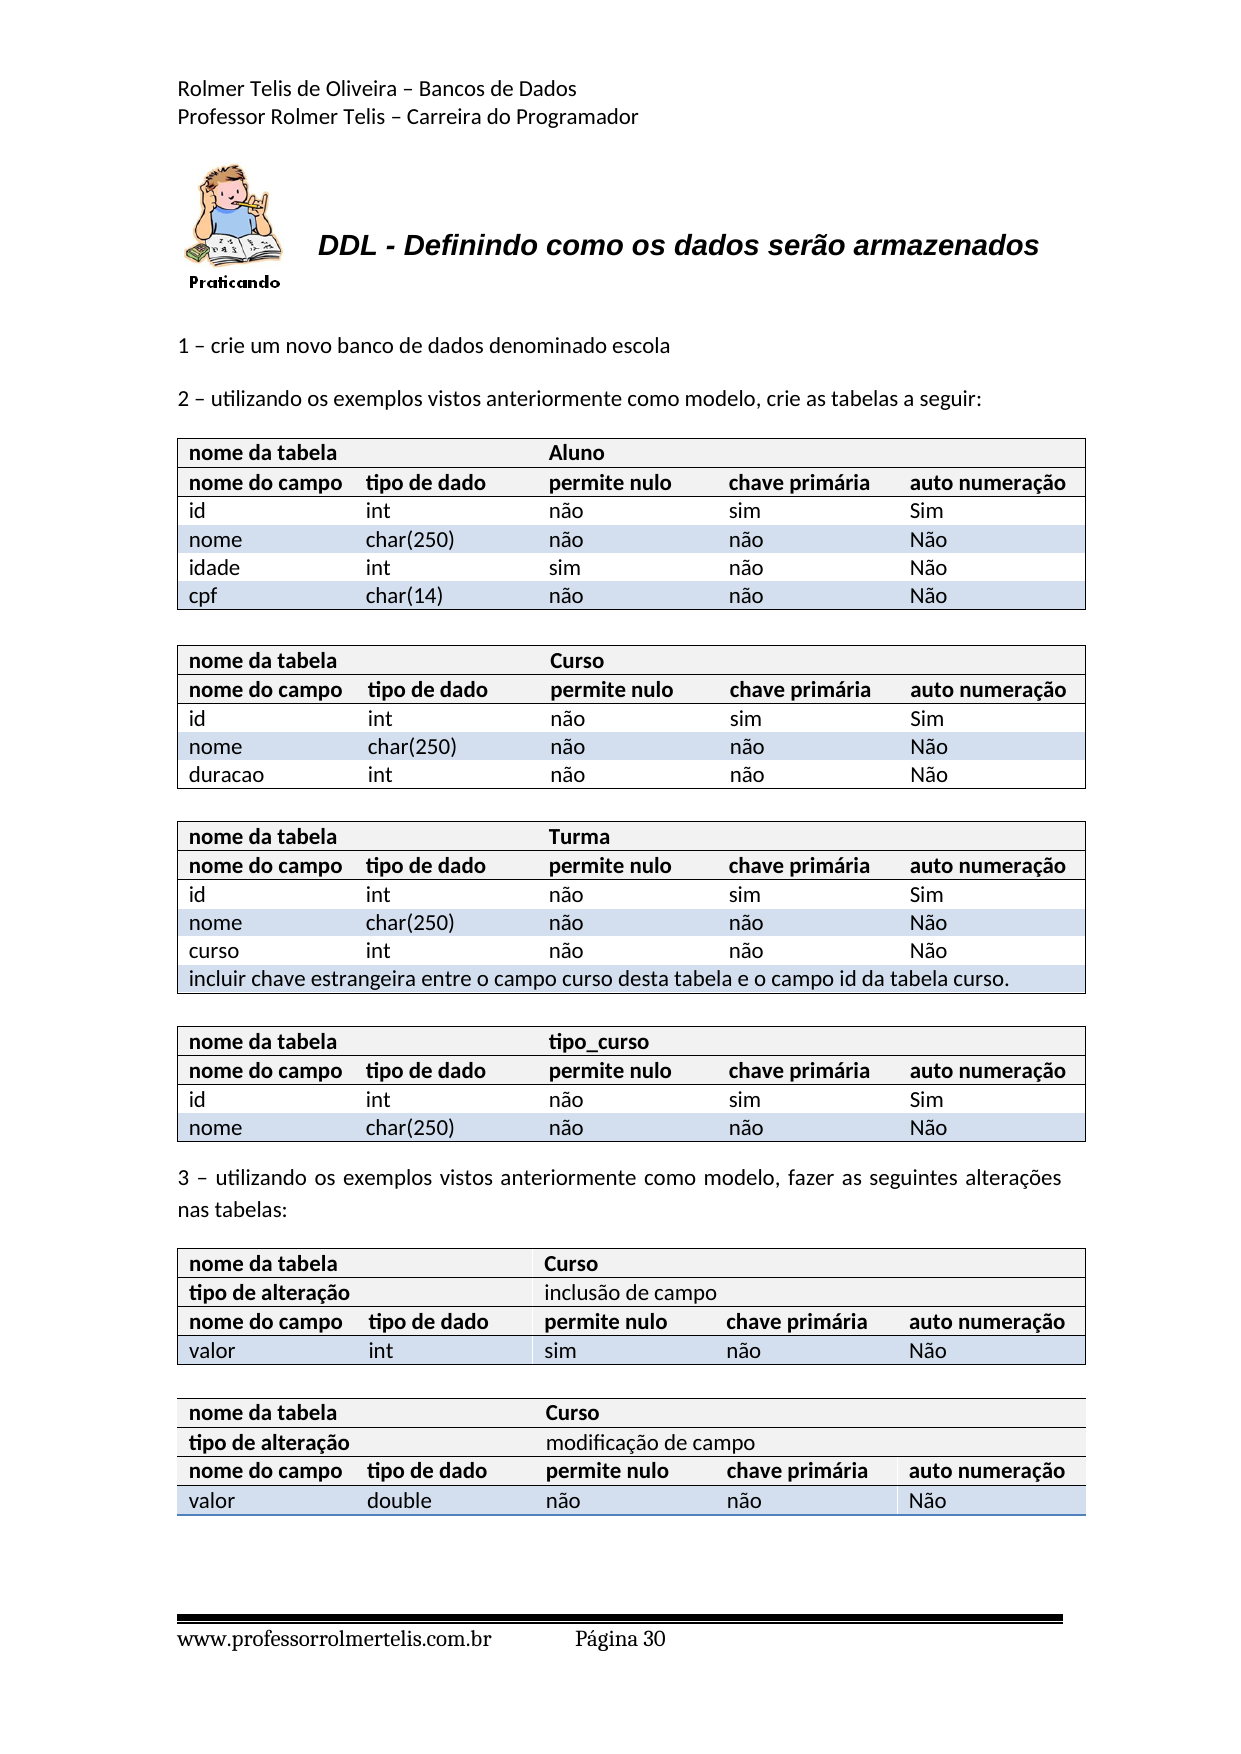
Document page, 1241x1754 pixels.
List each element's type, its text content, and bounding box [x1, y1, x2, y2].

table_header Curso [533, 1249, 1085, 1277]
table_cell chave primária [717, 1056, 898, 1084]
table_cell permite nulo [533, 1307, 714, 1335]
table_cell auto numeração [898, 851, 1085, 879]
table_cell modificação de campo [534, 1428, 1086, 1456]
table_cell char(250) [356, 732, 539, 760]
table_cell auto numeração [899, 675, 1085, 703]
table_header nome da tabela [177, 1399, 534, 1427]
table_cell tipo de dado [356, 1457, 534, 1485]
table_cell não [534, 1486, 715, 1514]
table_header DDL - Definindo como os dados serão armazenados [307, 158, 1078, 311]
table_cell incluir chave estrangeira entre o campo curso desta tabela e o campo id da tabela curso. [178, 965, 1085, 992]
table_cell Não [898, 525, 1085, 553]
table_cell char(250) [354, 525, 537, 553]
table_cell sim [533, 1336, 714, 1364]
table_cell valor [178, 1336, 356, 1364]
table_cell não [537, 497, 717, 525]
table_cell sim [718, 704, 899, 732]
table_cell Não [898, 1486, 1086, 1514]
table_cell nome [178, 909, 354, 936]
table_cell auto numeração [898, 468, 1085, 496]
table_cell tipo de dado [354, 468, 537, 496]
table_cell permite nulo [539, 675, 718, 703]
table_cell não [717, 581, 898, 609]
table_cell nome do campo [177, 1457, 356, 1485]
table_cell int [354, 553, 537, 581]
table_cell int [354, 1085, 537, 1113]
text 1 – crie um novo banco de dados denominado escola [177, 331, 1063, 359]
table_cell não [537, 880, 717, 908]
table_cell Não [899, 760, 1085, 788]
table_cell id [178, 704, 356, 732]
table_cell auto numeração [898, 1457, 1086, 1485]
table_cell sim [717, 1085, 898, 1113]
table_header nome da tabela [178, 646, 539, 674]
table_cell inclusão de campo [533, 1278, 1085, 1306]
table_cell id [178, 880, 354, 908]
table_cell não [717, 936, 898, 964]
table_cell auto numeração [898, 1056, 1085, 1084]
table_cell nome do campo [178, 1056, 354, 1084]
table_cell curso [178, 936, 354, 964]
table_cell sim [537, 553, 717, 581]
table_header tipo_curso [537, 1027, 1085, 1055]
table_cell int [354, 880, 537, 908]
table_cell int [354, 497, 537, 525]
table_cell id [178, 1085, 354, 1113]
table_cell double [356, 1486, 534, 1514]
table_cell tipo de dado [356, 675, 539, 703]
table_cell sim [717, 880, 898, 908]
table_cell Não [898, 909, 1085, 936]
table_cell int [354, 936, 537, 964]
table_cell Não [898, 581, 1085, 609]
table_cell tipo de dado [354, 1056, 537, 1084]
table_cell não [537, 909, 717, 936]
table_header nome da tabela [178, 822, 537, 850]
table_cell chave primária [717, 468, 898, 496]
table_header nome da tabela [178, 1249, 532, 1277]
table_cell auto numeração [897, 1307, 1085, 1335]
table_cell permite nulo [537, 851, 717, 879]
table_cell Sim [898, 880, 1085, 908]
table_cell int [356, 760, 539, 788]
table_cell não [537, 936, 717, 964]
table_cell permite nulo [534, 1457, 715, 1485]
table_cell nome do campo [178, 851, 354, 879]
table_cell permite nulo [537, 468, 717, 496]
table_cell char(250) [354, 909, 537, 936]
table_cell não [539, 704, 718, 732]
table_cell nome [178, 1113, 354, 1141]
table_cell Não [897, 1336, 1085, 1364]
table_cell chave primária [717, 851, 898, 879]
table_cell Sim [899, 704, 1085, 732]
table_cell permite nulo [537, 1056, 717, 1084]
table_cell não [717, 1113, 898, 1141]
table_cell não [537, 525, 717, 553]
table_cell tipo de alteração [177, 1428, 534, 1456]
table_cell cpf [178, 581, 354, 609]
table_cell não [715, 1486, 897, 1514]
table_cell tipo de dado [354, 851, 537, 879]
table_cell não [539, 732, 718, 760]
table_cell Não [898, 936, 1085, 964]
table_cell Sim [898, 1085, 1085, 1113]
table_cell não [717, 525, 898, 553]
table_cell Sim [898, 497, 1085, 525]
table_cell nome do campo [178, 675, 356, 703]
table_cell não [718, 760, 899, 788]
table_cell id [178, 497, 354, 525]
table_cell não [718, 732, 899, 760]
table_cell char(250) [354, 1113, 537, 1141]
table_cell Não [899, 732, 1085, 760]
table_header Curso [539, 646, 1085, 674]
table_cell tipo de alteração [178, 1278, 532, 1306]
table_header Curso [534, 1399, 1086, 1427]
table_cell tipo de dado [356, 1307, 532, 1335]
table_header nome da tabela [178, 439, 537, 467]
table_cell não [714, 1336, 897, 1364]
table_cell nome [178, 525, 354, 553]
table_cell nome [178, 732, 356, 760]
table_cell nome do campo [178, 468, 354, 496]
table_cell nome do campo [178, 1307, 356, 1335]
table_cell chave primária [714, 1307, 897, 1335]
table_cell não [537, 1113, 717, 1141]
table_cell não [717, 553, 898, 581]
table_cell Não [898, 553, 1085, 581]
table_cell não [537, 1085, 717, 1113]
table_header Turma [537, 822, 1085, 850]
table_header [177, 158, 307, 311]
table_cell Não [898, 1113, 1085, 1141]
table_cell duracao [178, 760, 356, 788]
table_cell não [537, 581, 717, 609]
table_cell chave primária [715, 1457, 897, 1485]
table_cell char(14) [354, 581, 537, 609]
table_cell não [717, 909, 898, 936]
text 3 – utilizando os exemplos vistos anteriormente como modelo, fazer as seguintes alterações nas tabelas: [177, 1163, 1063, 1223]
table_header Aluno [537, 439, 1085, 467]
table_cell int [356, 704, 539, 732]
table_cell não [539, 760, 718, 788]
table_header nome da tabela [178, 1027, 537, 1055]
table_cell chave primária [718, 675, 899, 703]
table_cell idade [178, 553, 354, 581]
text 2 – utilizando os exemplos vistos anteriormente como modelo, crie as tabelas a seguir: [177, 384, 1063, 412]
table_cell sim [717, 497, 898, 525]
table_cell int [356, 1336, 532, 1364]
table_cell valor [177, 1486, 356, 1514]
